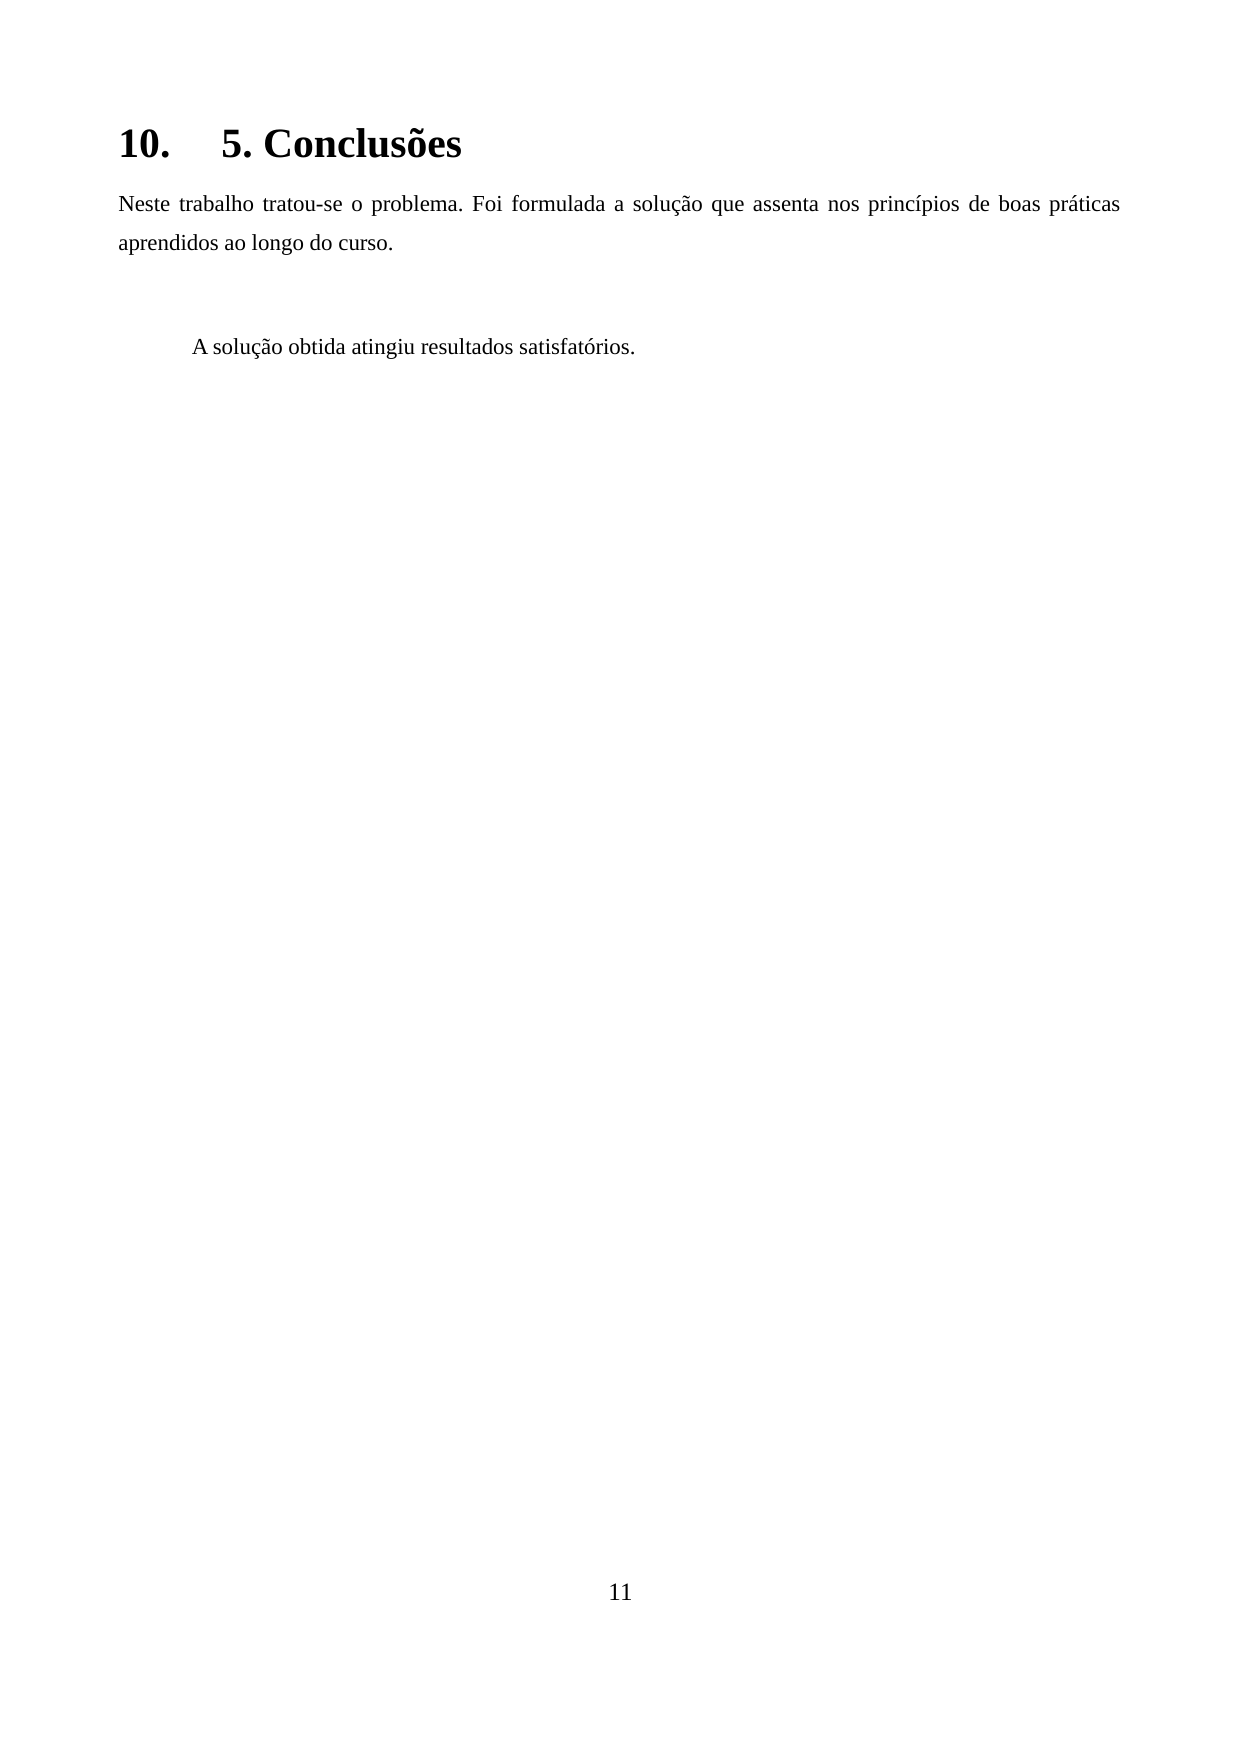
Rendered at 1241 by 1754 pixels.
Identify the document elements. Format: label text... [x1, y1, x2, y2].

subtitle 5. Conclusões [118, 118, 1122, 166]
text Neste trabalho tratou-se o problema. Foi formulada a solução que assenta nos princípios de boas práticas aprendidos ao longo do curso. [118, 190, 1122, 256]
text A solução obtida atingiu resultados satisfatórios. [118, 333, 1122, 360]
